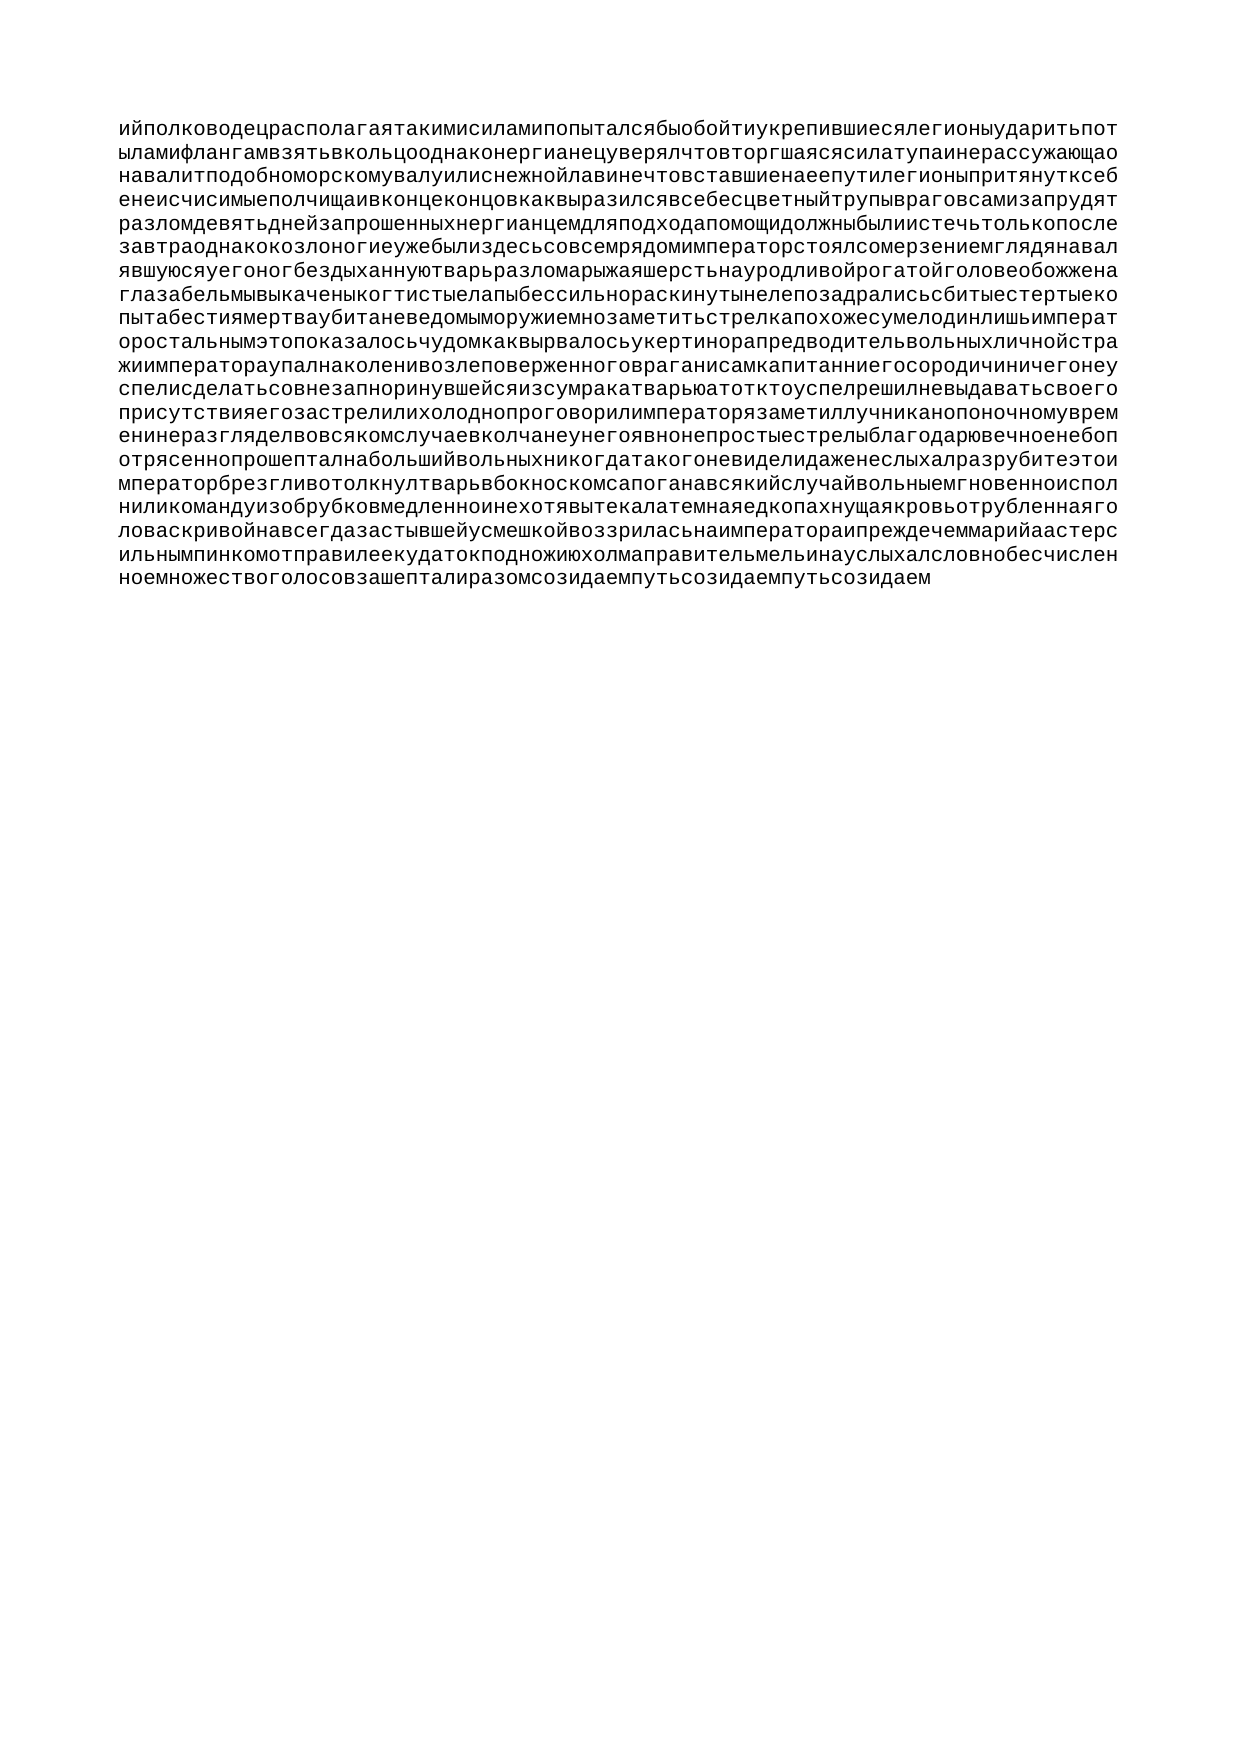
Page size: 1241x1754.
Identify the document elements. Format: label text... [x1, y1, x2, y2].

text ийполководецрасполагаятакимисиламипопыталсябыобойтиукрепившиесялегионыударитьпотыламифлангамвзятьвкольцооднаконергианецуверялчтовторгшаясясилатупаинерассужающаонавалитподобноморскомувалуилиснежнойлавинечтовставшиенаеепутилегионыпритянутксебенеисчисимыеполчищаивконцеконцовкаквыразилсявсебесцветныйтрупывраговсамизапрудятразломдевятьднейзапрошенныхнергианцемдляподходапомощидолжныбылиистечьтолькопослезавтраоднакокозлоногиеужебылиздесьсовсемрядомимператорстоялсомерзениемглядянавалявшуюсяуегоногбездыханнуютварьразломарыжаяшерстьнауродливойрогатойголовеобожженаглазабельмывыкаченыкогтистыелапыбессильнораскинутынелепозадралисьсбитыестертыекопытабестиямертваубитаневедомыморужиемнозаметитьстрелкапохожесумелодинлишьимператоростальнымэтопоказалосьчудомкаквырвалосьукертинорапредводительвольныхличнойстражиимператораупалнаколенивозлеповерженноговраганисамкапитанниегосородичиничегонеуспелисделатьсовнезапноринувшейсяизсумракатварьюатотктоуспелрешилневыдаватьсвоегоприсутствияегозастрелилихолоднопроговорилимператорязаметиллучниканопоночномувременинеразгляделвовсякомслучаевколчанеунегоявнонепростыестрелыблагодарювечноенебопотрясеннопрошепталнабольшийвольныхникогдатакогоневиделидаженеслыхалразрубитеэтоимператорбрезгливотолкнултварьвбокноскомсапоганавсякийслучайвольныемгновенноисполниликомандуизобрубковмедленноинехотявытекалатемнаяедкопахнущаякровьотрубленнаяголоваскривойнавсегдазастывшейусмешкойвоззриласьнаимператораипреждечеммарийаастерсильнымпинкомотправилеекудатокподножиюхолмаправительмельинауслыхалсловнобесчисленноемножествоголосовзашепталиразомсозидаемпутьсозидаемпутьсозидаем [118, 118, 1122, 591]
